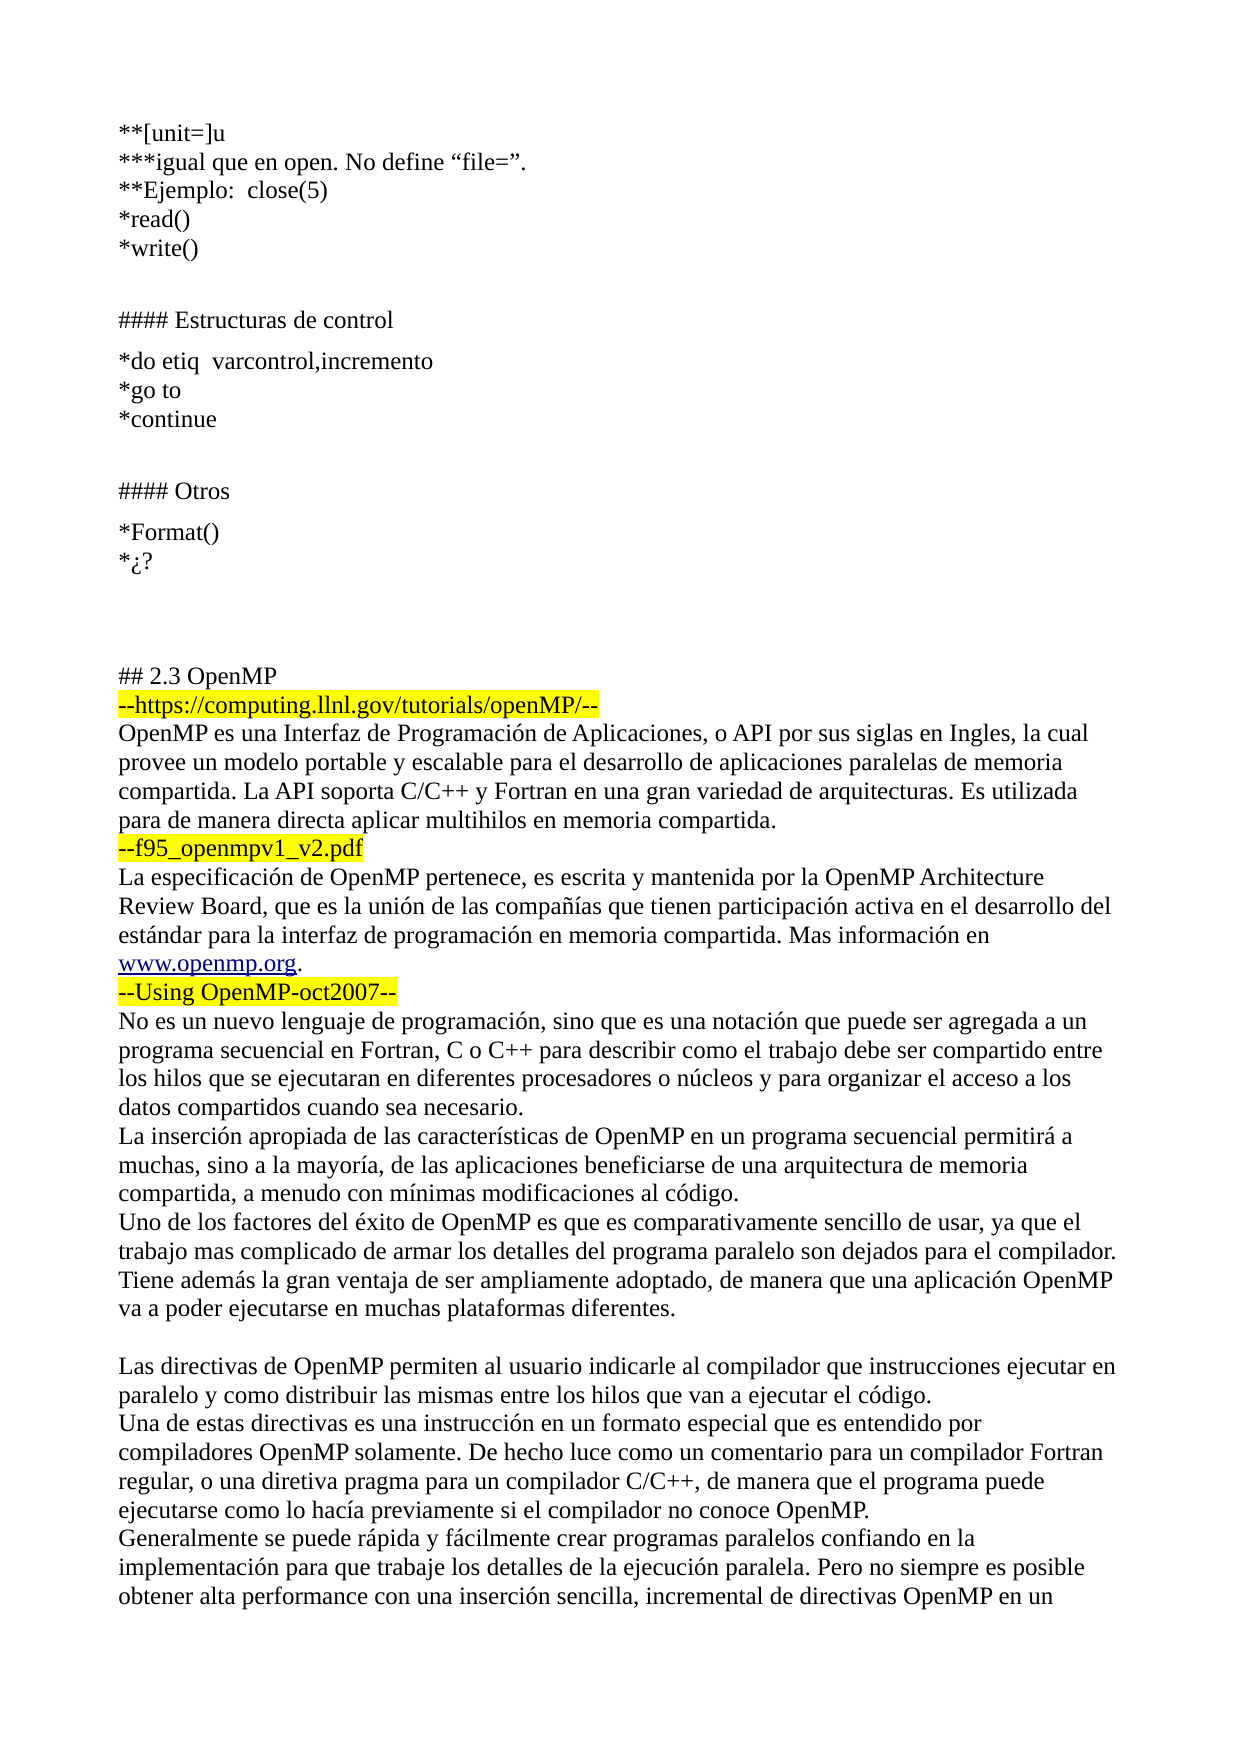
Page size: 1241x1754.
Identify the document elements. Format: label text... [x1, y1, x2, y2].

text --Using OpenMP-oct2007-- [118, 977, 1122, 1006]
text OpenMP es una Interfaz de Programación de Aplicaciones, o API por sus siglas en Ingles, la cual provee un modelo portable y escalable para el desarrollo de aplicaciones paralelas de memoria compartida. La API soporta C/C++ y Fortran en una gran variedad de arquitecturas. Es utilizada para de manera directa aplicar multihilos en memoria compartida. [118, 718, 1122, 833]
text *write() [118, 233, 1122, 262]
text **[unit=]u [118, 118, 1122, 147]
text ## 2.3 OpenMP [118, 661, 1122, 690]
text *¿? [118, 546, 1122, 575]
text Generalmente se puede rápida y fácilmente crear programas paralelos confiando en la implementación para que trabaje los detalles de la ejecución paralela. Pero no siempre es posible obtener alta performance con una inserción sencilla, incremental de directivas OpenMP en un [118, 1523, 1122, 1610]
text La inserción apropiada de las características de OpenMP en un programa secuencial permitirá a muchas, sino a la mayoría, de las aplicaciones beneficiarse de una arquitectura de memoria compartida, a menudo con mínimas modificaciones al código. [118, 1121, 1122, 1207]
text No es un nuevo lenguaje de programación, sino que es una notación que puede ser agregada a un programa secuencial en Fortran, C o C++ para describir como el trabajo debe ser compartido entre los hilos que se ejecutaran en diferentes procesadores o núcleos y para organizar el acceso a los datos compartidos cuando sea necesario. [118, 1006, 1122, 1121]
text *go to [118, 375, 1122, 404]
text --https://computing.llnl.gov/tutorials/openMP/-- [118, 690, 1122, 718]
text Las directivas de OpenMP permiten al usuario indicarle al compilador que instrucciones ejecutar en paralelo y como distribuir las mismas entre los hilos que van a ejecutar el código. [118, 1351, 1122, 1408]
text *continue [118, 404, 1122, 433]
subtitle #### Estructuras de control [118, 305, 1122, 334]
text La especificación de OpenMP pertenece, es escrita y mantenida por la OpenMP Architecture Review Board, que es la unión de las compañías que tienen participación activa en el desarrollo del estándar para la interfaz de programación en memoria compartida. Mas información en www.openmp.org. [118, 862, 1122, 977]
text **Ejemplo: close(5) [118, 176, 1122, 204]
text *Format() [118, 517, 1122, 546]
text *do etiq varcontrol,incremento [118, 346, 1122, 375]
text --f95_openmpv1_v2.pdf [118, 833, 1122, 862]
text Una de estas directivas es una instrucción en un formato especial que es entendido por compiladores OpenMP solamente. De hecho luce como un comentario para un compilador Fortran regular, o una diretiva pragma para un compilador C/C++, de manera que el programa puede ejecutarse como lo hacía previamente si el compilador no conoce OpenMP. [118, 1408, 1122, 1523]
subtitle #### Otros [118, 476, 1122, 505]
text *read() [118, 204, 1122, 233]
text ***igual que en open. No define “file=”. [118, 147, 1122, 176]
text Uno de los factores del éxito de OpenMP es que es comparativamente sencillo de usar, ya que el trabajo mas complicado de armar los detalles del programa paralelo son dejados para el compilador. Tiene además la gran ventaja de ser ampliamente adoptado, de manera que una aplicación OpenMP va a poder ejecutarse en muchas plataformas diferentes. [118, 1207, 1122, 1322]
